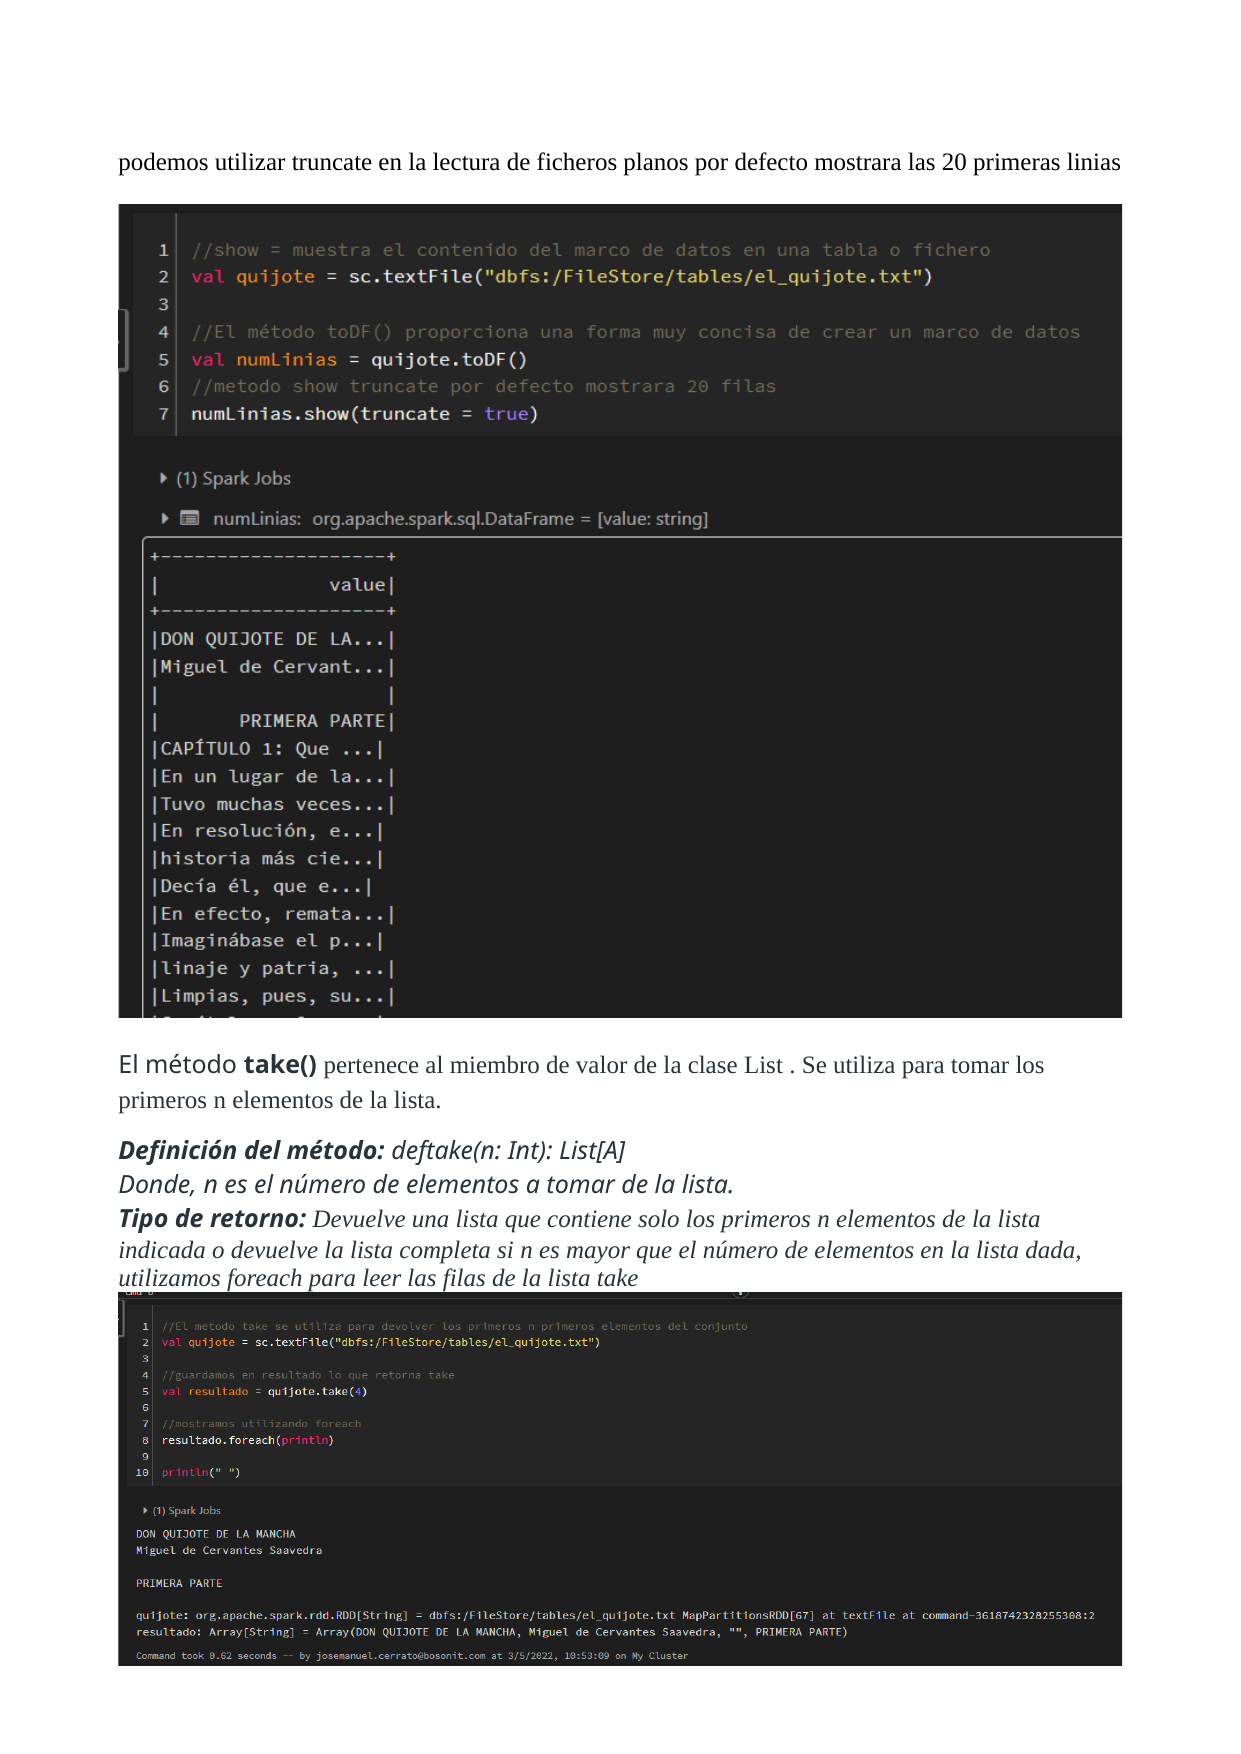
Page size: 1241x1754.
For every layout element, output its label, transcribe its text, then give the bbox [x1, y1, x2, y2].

text Donde, n es el número de elementos a tomar de la lista. [118, 1167, 1063, 1201]
picture [118, 204, 1123, 1018]
text podemos utilizar truncate en la lectura de ficheros planos por defecto mostrara las 20 primeras linias [118, 147, 1122, 176]
text Tipo de retorno: Devuelve una lista que contiene solo los primeros n elementos de la lista indicada o devuelve la lista completa si n es mayor que el número de elementos en la lista dada, utilizamos foreach para leer las filas de la lista take [118, 1201, 1122, 1292]
text Definición del método: deftake(n: Int): List[A] [118, 1132, 1063, 1167]
text El método take() pertenece al miembro de valor de la clase List . Se utiliza para tomar los primeros n elementos de la lista. [118, 1047, 1122, 1114]
picture [118, 1292, 1123, 1666]
